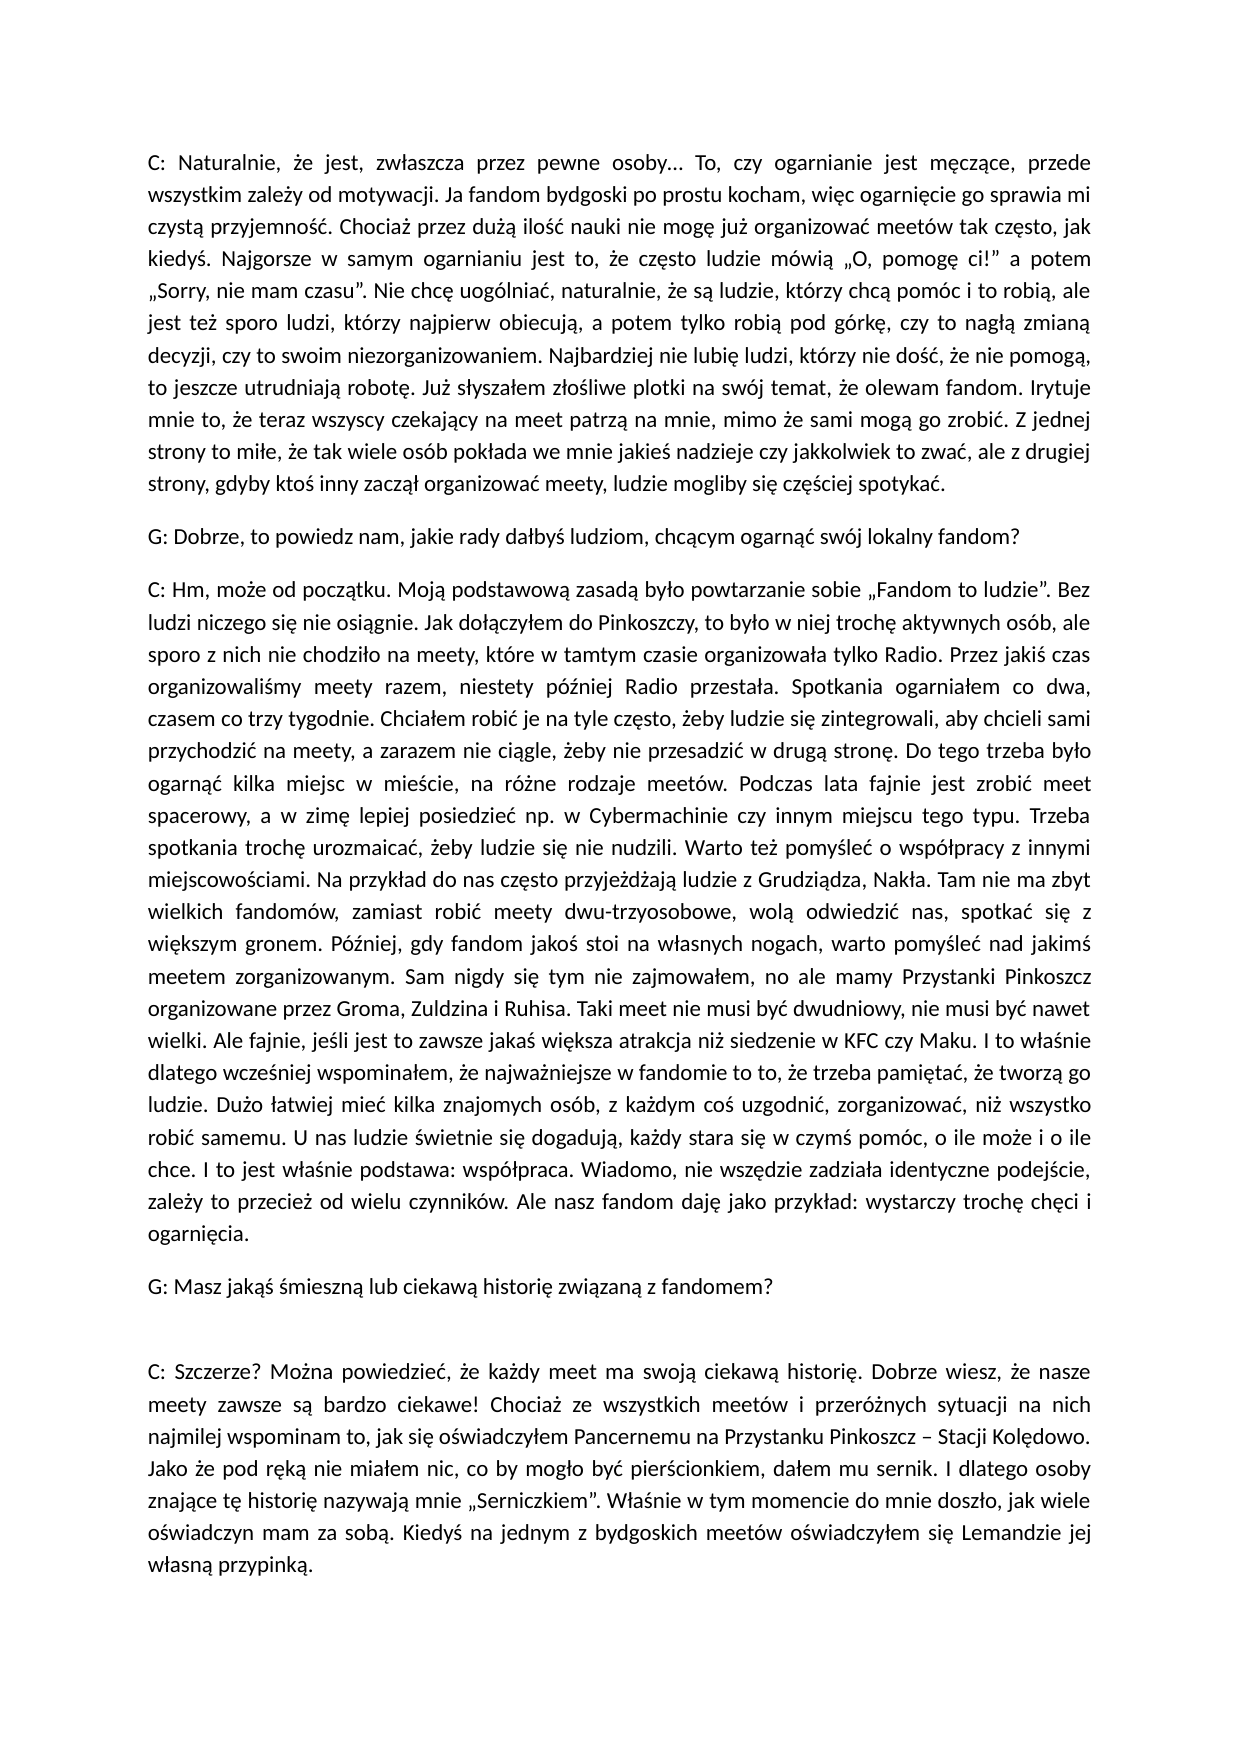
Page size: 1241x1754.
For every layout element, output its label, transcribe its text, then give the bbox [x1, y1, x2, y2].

text C: Naturalnie, że jest, zwłaszcza przez pewne osoby… To, czy ogarnianie jest męczące, przede wszystkim zależy od motywacji. Ja fandom bydgoski po prostu kocham, więc ogarnięcie go sprawia mi czystą przyjemność. Chociaż przez dużą ilość nauki nie mogę już organizować meetów tak często, jak kiedyś. Najgorsze w samym ogarnianiu jest to, że często ludzie mówią „O, pomogę ci!” a potem „Sorry, nie mam czasu”. Nie chcę uogólniać, naturalnie, że są ludzie, którzy chcą pomóc i to robią, ale jest też sporo ludzi, którzy najpierw obiecują, a potem tylko robią pod górkę, czy to nagłą zmianą decyzji, czy to swoim niezorganizowaniem. Najbardziej nie lubię ludzi, którzy nie dość, że nie pomogą, to jeszcze utrudniają robotę. Już słyszałem złośliwe plotki na swój temat, że olewam fandom. Irytuje mnie to, że teraz wszyscy czekający na meet patrzą na mnie, mimo że sami mogą go zrobić. Z jednej strony to miłe, że tak wiele osób pokłada we mnie jakieś nadzieje czy jakkolwiek to zwać, ale z drugiej strony, gdyby ktoś inny zaczął organizować meety, ludzie mogliby się częściej spotykać. [148, 148, 1093, 497]
text G: Dobrze, to powiedz nam, jakie rady dałbyś ludziom, chcącym ogarnąć swój lokalny fandom? [148, 522, 1093, 551]
text C: Hm, może od początku. Moją podstawową zasadą było powtarzanie sobie „Fandom to ludzie”. Bez ludzi niczego się nie osiągnie. Jak dołączyłem do Pinkoszczy, to było w niej trochę aktywnych osób, ale sporo z nich nie chodziło na meety, które w tamtym czasie organizowała tylko Radio. Przez jakiś czas organizowaliśmy meety razem, niestety później Radio przestała. Spotkania ogarniałem co dwa, czasem co trzy tygodnie. Chciałem robić je na tyle często, żeby ludzie się zintegrowali, aby chcieli sami przychodzić na meety, a zarazem nie ciągle, żeby nie przesadzić w drugą stronę. Do tego trzeba było ogarnąć kilka miejsc w mieście, na różne rodzaje meetów. Podczas lata fajnie jest zrobić meet spacerowy, a w zimę lepiej posiedzieć np. w Cybermachinie czy innym miejscu tego typu. Trzeba spotkania trochę urozmaicać, żeby ludzie się nie nudzili. Warto też pomyśleć o współpracy z innymi miejscowościami. Na przykład do nas często przyjeżdżają ludzie z Grudziądza, Nakła. Tam nie ma zbyt wielkich fandomów, zamiast robić meety dwu-trzyosobowe, wolą odwiedzić nas, spotkać się z większym gronem. Później, gdy fandom jakoś stoi na własnych nogach, warto pomyśleć nad jakimś meetem zorganizowanym. Sam nigdy się tym nie zajmowałem, no ale mamy Przystanki Pinkoszcz organizowane przez Groma, Zuldzina i Ruhisa. Taki meet nie musi być dwudniowy, nie musi być nawet wielki. Ale fajnie, jeśli jest to zawsze jakaś większa atrakcja niż siedzenie w KFC czy Maku. I to właśnie dlatego wcześniej wspominałem, że najważniejsze w fandomie to to, że trzeba pamiętać, że tworzą go ludzie. Dużo łatwiej mieć kilka znajomych osób, z każdym coś uzgodnić, zorganizować, niż wszystko robić samemu. U nas ludzie świetnie się dogadują, każdy stara się w czymś pomóc, o ile może i o ile chce. I to jest właśnie podstawa: współpraca. Wiadomo, nie wszędzie zadziała identyczne podejście, zależy to przecież od wielu czynników. Ale nasz fandom daję jako przykład: wystarczy trochę chęci i ogarnięcia. [148, 576, 1093, 1247]
text G: Masz jakąś śmieszną lub ciekawą historię związaną z fandomem? [148, 1272, 1093, 1300]
text C: Szczerze? Można powiedzieć, że każdy meet ma swoją ciekawą historię. Dobrze wiesz, że nasze meety zawsze są bardzo ciekawe! Chociaż ze wszystkich meetów i przeróżnych sytuacji na nich najmilej wspominam to, jak się oświadczyłem Pancernemu na Przystanku Pinkoszcz – Stacji Kolędowo. Jako że pod ręką nie miałem nic, co by mogło być pierścionkiem, dałem mu sernik. I dlatego osoby znające tę historię nazywają mnie „Serniczkiem”. Właśnie w tym momencie do mnie doszło, jak wiele oświadczyn mam za sobą. Kiedyś na jednym z bydgoskich meetów oświadczyłem się Lemandzie jej własną przypinką. [148, 1325, 1093, 1579]
